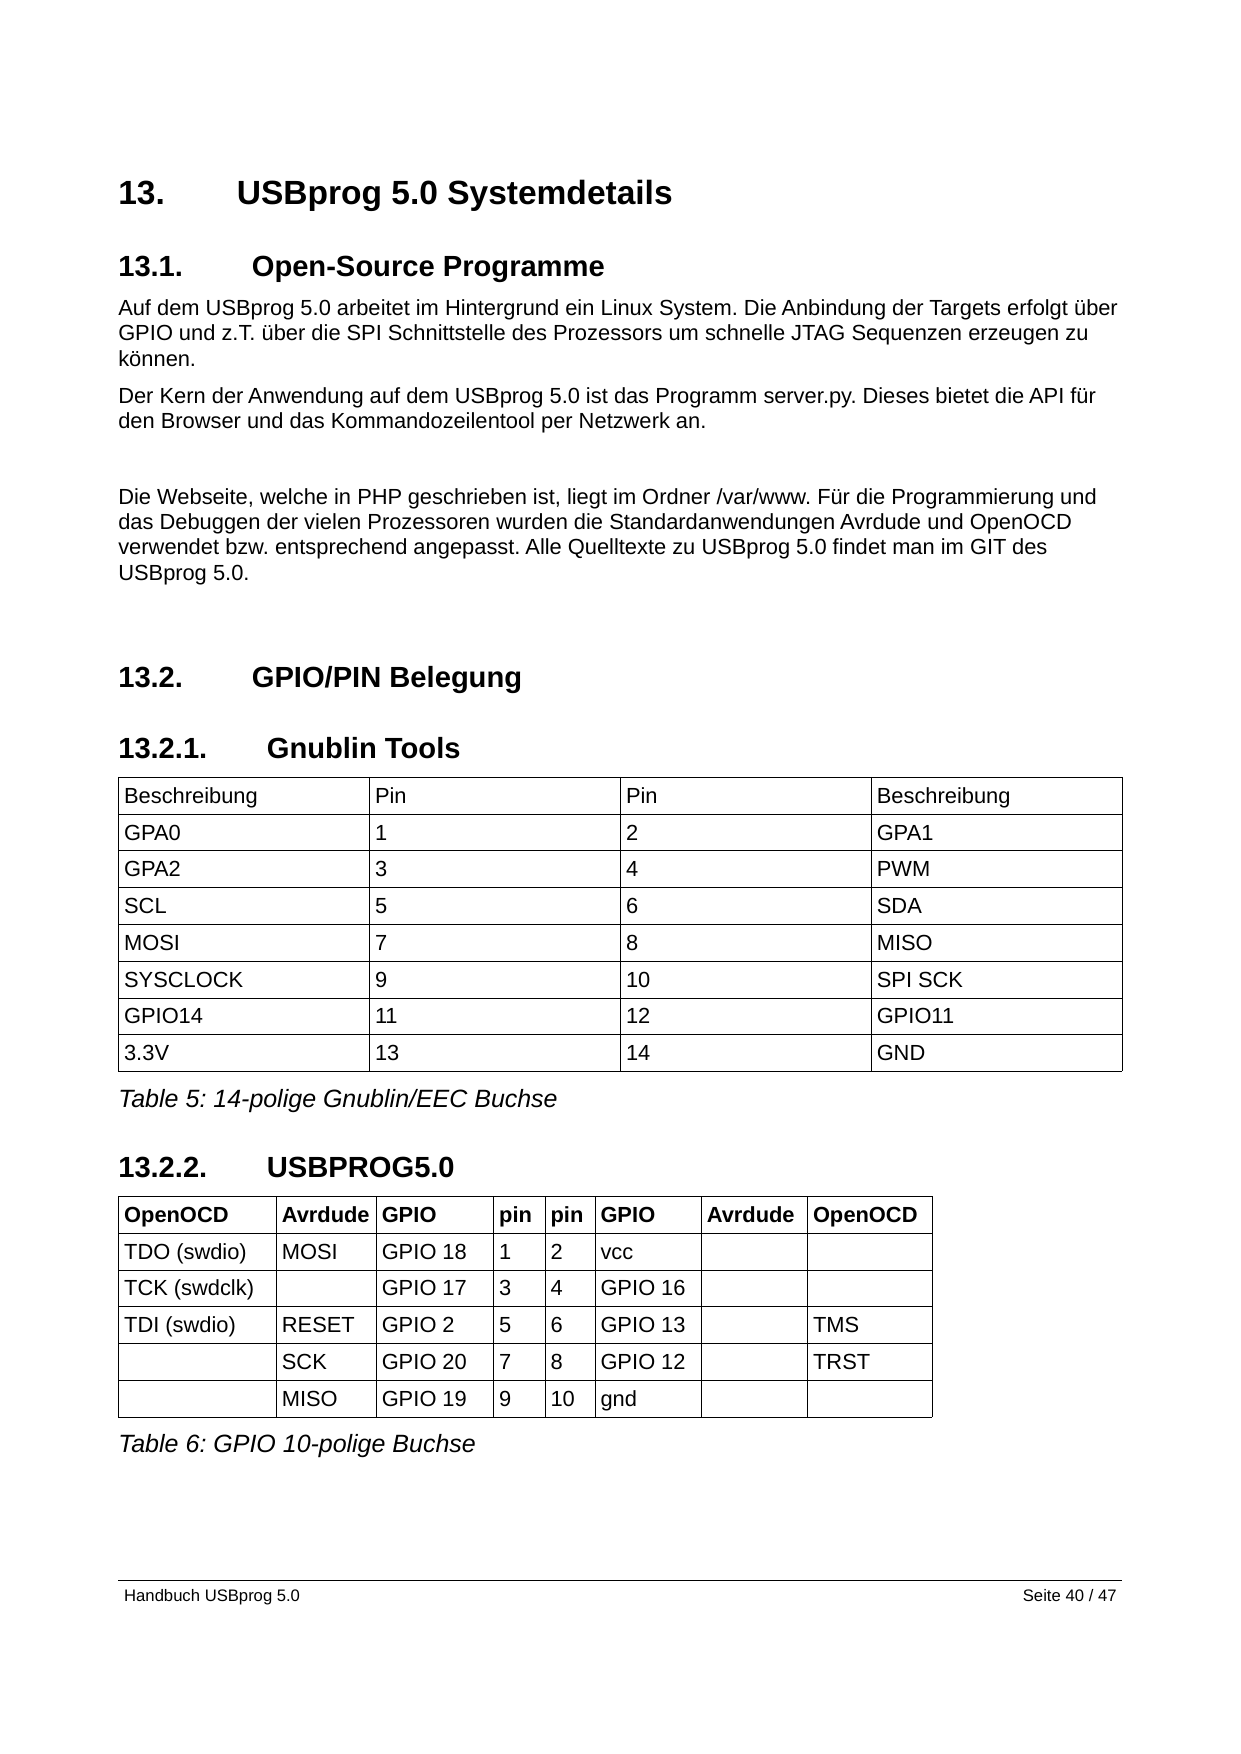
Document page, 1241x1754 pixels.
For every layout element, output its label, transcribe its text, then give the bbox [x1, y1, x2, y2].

table_cell GND [872, 1035, 1122, 1071]
table_cell GPA2 [119, 851, 369, 887]
table_cell MISO [277, 1381, 376, 1417]
table_cell 4 [621, 851, 871, 887]
table_cell 10 [621, 962, 871, 997]
table_cell GPIO 16 [596, 1271, 701, 1306]
table_cell 4 [546, 1271, 595, 1306]
table_cell 9 [494, 1381, 545, 1417]
table_cell 5 [370, 888, 620, 924]
table_cell 3.3V [119, 1035, 369, 1071]
table_cell [702, 1344, 807, 1380]
table_cell vcc [596, 1234, 701, 1269]
subtitle USBPROG5.0 [118, 1150, 1122, 1183]
table_cell [119, 1344, 276, 1380]
table_cell [808, 1271, 932, 1306]
table_cell [808, 1234, 932, 1269]
table_cell gnd [596, 1381, 701, 1417]
table_cell 7 [494, 1344, 545, 1380]
table_cell [702, 1234, 807, 1269]
table_header Beschreibung [119, 778, 369, 814]
text Auf dem USBprog 5.0 arbeitet im Hintergrund ein Linux System. Die Anbindung der Targets erfolgt über GPIO und z.T. über die SPI Schnittstelle des Prozessors um schnelle JTAG Sequenzen erzeugen zu können. [118, 295, 1122, 371]
table_cell MOSI [277, 1234, 376, 1269]
table_cell GPIO 18 [377, 1234, 493, 1269]
table_cell 2 [546, 1234, 595, 1269]
table_cell TMS [808, 1307, 932, 1343]
table_cell SYSCLOCK [119, 962, 369, 997]
table_header pin [494, 1197, 545, 1233]
table_header GPIO [377, 1197, 493, 1233]
table_cell 6 [621, 888, 871, 924]
table_cell 8 [546, 1344, 595, 1380]
table_cell 5 [494, 1307, 545, 1343]
table_cell GPIO 13 [596, 1307, 701, 1343]
table_cell 14 [621, 1035, 871, 1071]
table_cell GPA1 [872, 815, 1122, 850]
table_cell MOSI [119, 925, 369, 961]
table_cell 9 [370, 962, 620, 997]
table_cell [702, 1271, 807, 1306]
table_cell 6 [546, 1307, 595, 1343]
table_cell TRST [808, 1344, 932, 1380]
table_cell TDO (swdio) [119, 1234, 276, 1269]
table_cell GPIO11 [872, 999, 1122, 1034]
table_header Avrdude [702, 1197, 807, 1233]
table_cell [702, 1381, 807, 1417]
table_cell 8 [621, 925, 871, 961]
table_header Pin [370, 778, 620, 814]
table_header Pin [621, 778, 871, 814]
table_cell TDI (swdio) [119, 1307, 276, 1343]
table_cell [702, 1307, 807, 1343]
text Table 5: 14-polige Gnublin/EEC Buchse [118, 1084, 1122, 1112]
table_cell 3 [370, 851, 620, 887]
table_cell [808, 1381, 932, 1417]
table_cell GPIO14 [119, 999, 369, 1034]
table_cell SCK [277, 1344, 376, 1380]
text Table 6: GPIO 10-polige Buchse [118, 1429, 1122, 1458]
table_cell [277, 1271, 376, 1306]
table_cell SCL [119, 888, 369, 924]
table_cell 11 [370, 999, 620, 1034]
table_cell GPIO 12 [596, 1344, 701, 1380]
subtitle Open-Source Programme [118, 249, 1122, 282]
table_header pin [546, 1197, 595, 1233]
table_cell 2 [621, 815, 871, 850]
table_cell GPIO 20 [377, 1344, 493, 1380]
subtitle GPIO/PIN Belegung [118, 660, 1122, 693]
table_header OpenOCD [119, 1197, 276, 1233]
table_header Beschreibung [872, 778, 1122, 814]
subtitle Gnublin Tools [118, 731, 1122, 764]
text Die Webseite, welche in PHP geschrieben ist, liegt im Ordner /var/www. Für die Programmierung und das Debuggen der vielen Prozessoren wurden die Standardanwendungen Avrdude und OpenOCD verwendet bzw. entsprechend angepasst. Alle Quelltexte zu USBprog 5.0 findet man im GIT des USBprog 5.0. [118, 484, 1122, 584]
table_cell 1 [494, 1234, 545, 1269]
table_cell MISO [872, 925, 1122, 961]
table_cell TCK (swdclk) [119, 1271, 276, 1306]
table_cell PWM [872, 851, 1122, 887]
table_cell 7 [370, 925, 620, 961]
table_cell GPA0 [119, 815, 369, 850]
table_cell 10 [546, 1381, 595, 1417]
text Der Kern der Anwendung auf dem USBprog 5.0 ist das Programm server.py. Dieses bietet die API für den Browser und das Kommandozeilentool per Netzwerk an. [118, 383, 1122, 433]
table_cell 12 [621, 999, 871, 1034]
table_cell [119, 1381, 276, 1417]
table_cell GPIO 17 [377, 1271, 493, 1306]
table_cell SDA [872, 888, 1122, 924]
table_header Avrdude [277, 1197, 376, 1233]
table_cell 13 [370, 1035, 620, 1071]
table_cell GPIO 2 [377, 1307, 493, 1343]
table_cell GPIO 19 [377, 1381, 493, 1417]
table_cell RESET [277, 1307, 376, 1343]
subtitle USBprog 5.0 Systemdetails [118, 173, 1122, 211]
table_cell 1 [370, 815, 620, 850]
table_cell SPI SCK [872, 962, 1122, 997]
table_header OpenOCD [808, 1197, 932, 1233]
table_cell 3 [494, 1271, 545, 1306]
table_header GPIO [596, 1197, 701, 1233]
